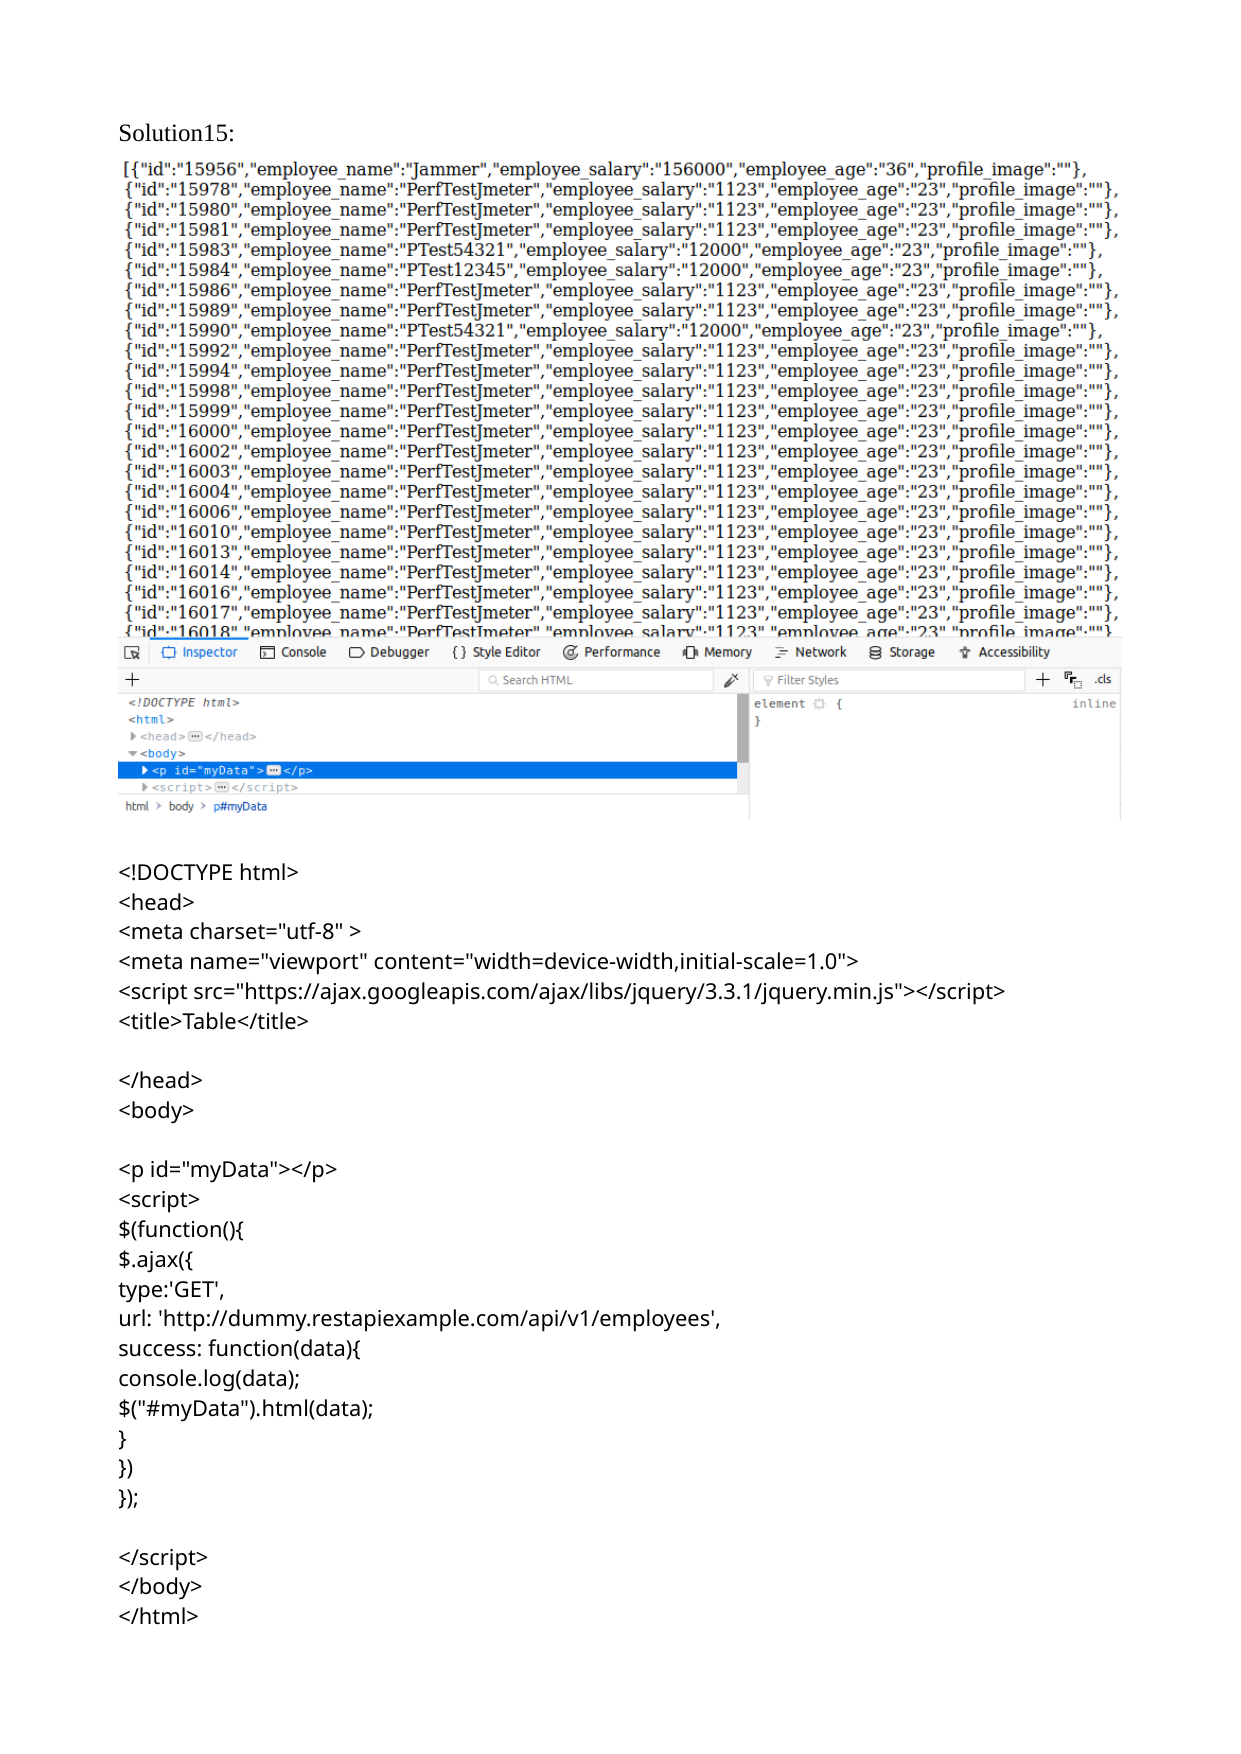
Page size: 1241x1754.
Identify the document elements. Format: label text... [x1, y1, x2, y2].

text <script> [118, 1184, 1122, 1214]
picture [118, 151, 1123, 820]
text <script src="https://ajax.googleapis.com/ajax/libs/jquery/3.3.1/jquery.min.js"></script> [118, 976, 1122, 1006]
text <head> [118, 886, 1122, 916]
text console.log(data); [118, 1363, 1122, 1393]
text </html> [118, 1601, 1122, 1631]
text <meta name="viewport" content="width=device-width,initial-scale=1.0"> [118, 946, 1122, 976]
text $.ajax({ [118, 1244, 1122, 1273]
text <meta charset="utf-8" > [118, 916, 1122, 946]
text <!DOCTYPE html> [118, 857, 1122, 886]
text </head> [118, 1065, 1122, 1095]
text Solution15: [118, 118, 1122, 147]
text success: function(data){ [118, 1333, 1122, 1363]
text <title>Table</title> [118, 1006, 1122, 1035]
text }); [118, 1482, 1122, 1512]
text <p id="myData"></p> [118, 1154, 1122, 1184]
text type:'GET', [118, 1273, 1122, 1303]
text $("#myData").html(data); [118, 1393, 1122, 1422]
text url: 'http://dummy.restapiexample.com/api/v1/employees', [118, 1303, 1122, 1333]
text $(function(){ [118, 1214, 1122, 1244]
text }) [118, 1452, 1122, 1482]
text <body> [118, 1095, 1122, 1125]
text </script> [118, 1542, 1122, 1571]
text </body> [118, 1571, 1122, 1601]
text } [118, 1422, 1122, 1452]
